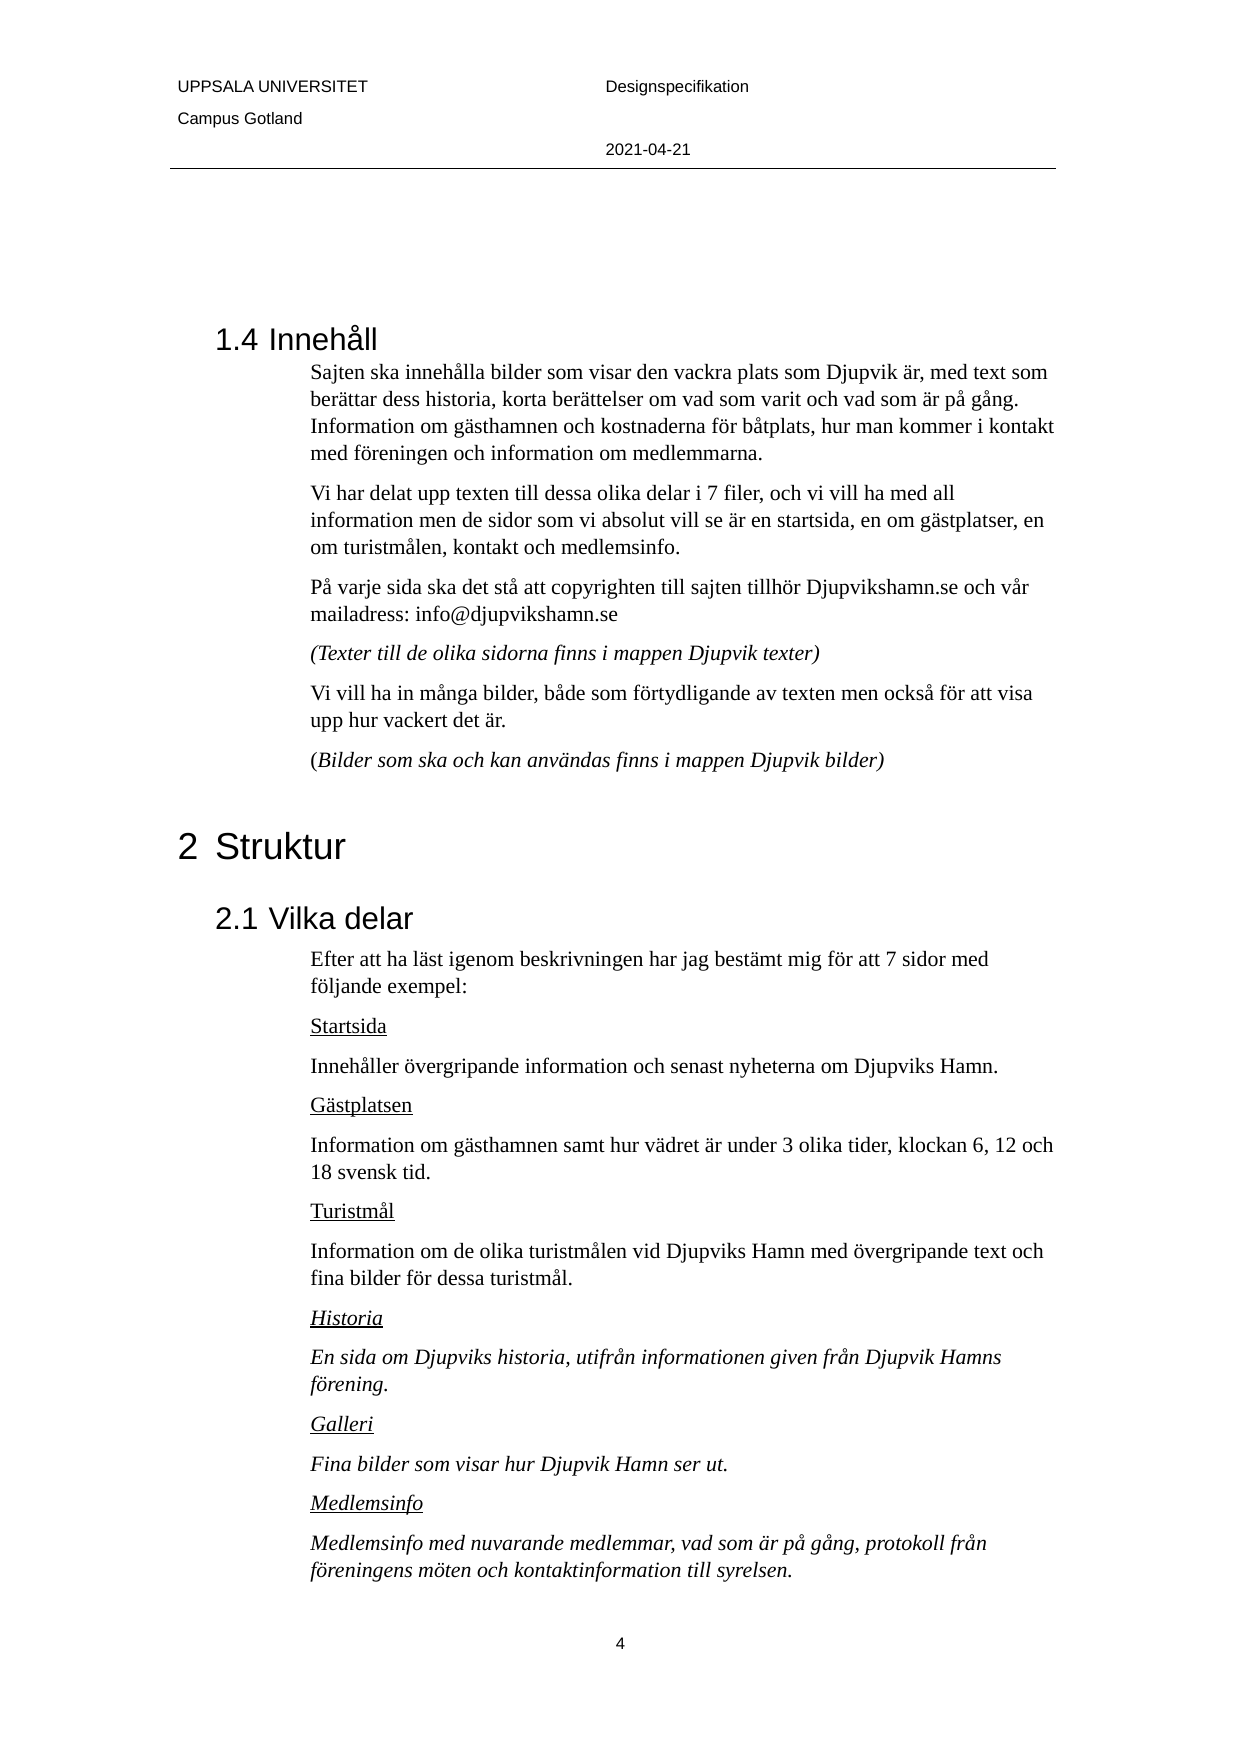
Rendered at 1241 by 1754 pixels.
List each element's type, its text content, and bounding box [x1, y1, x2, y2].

text Historia [310, 1303, 1063, 1330]
text Medlemsinfo [310, 1488, 1063, 1515]
text Information om gästhamnen samt hur vädret är under 3 olika tider, klockan 6, 12 och 18 svensk tid. [310, 1130, 1063, 1184]
text Vi vill ha in många bilder, både som förtydligande av texten men också för att visa upp hur vackert det är. [310, 678, 1063, 732]
text Fina bilder som visar hur Djupvik Hamn ser ut. [310, 1449, 1063, 1476]
list Startsida [310, 1011, 1063, 1038]
text (Texter till de olika sidorna finns i mappen Djupvik texter) [310, 638, 1063, 666]
text Information om de olika turistmålen vid Djupviks Hamn med övergripande text och fina bilder för dessa turistmål. [310, 1236, 1063, 1290]
subtitle Vilka delar [215, 900, 1063, 936]
text Medlemsinfo med nuvarande medlemmar, vad som är på gång, protokoll från föreningens möten och kontaktinformation till syrelsen. [310, 1528, 1063, 1582]
text Sajten ska innehålla bilder som visar den vackra plats som Djupvik är, med text som berättar dess historia, korta berättelser om vad som varit och vad som är på gång. Information om gästhamnen och kostnaderna för båtplats, hur man kommer i kontakt med föreningen och information om medlemmarna. [310, 357, 1063, 466]
text (Bilder som ska och kan användas finns i mappen Djupvik bilder) [310, 745, 1063, 772]
text På varje sida ska det stå att copyrighten till sajten tillhör Djupvikshamn.se och vår mailadress: info@djupvikshamn.se [310, 572, 1063, 626]
text Turistmål [310, 1197, 1063, 1224]
list Innehåller övergripande information och senast nyheterna om Djupviks Hamn. [310, 1051, 1063, 1078]
subtitle Innehåll [215, 321, 1063, 357]
text Gästplatsen [310, 1090, 1063, 1117]
text En sida om Djupviks historia, utifrån informationen given från Djupvik Hamns förening. [310, 1342, 1063, 1397]
text Vi har delat upp texten till dessa olika delar i 7 filer, och vi vill ha med all information men de sidor som vi absolut vill se är en startsida, en om gästplatser, en om turistmålen, kontakt och medlemsinfo. [310, 478, 1063, 559]
subtitle Struktur [177, 824, 1063, 867]
text Galleri [310, 1409, 1063, 1436]
text Efter att ha läst igenom beskrivningen har jag bestämt mig för att 7 sidor med följande exempel: [310, 944, 1063, 999]
